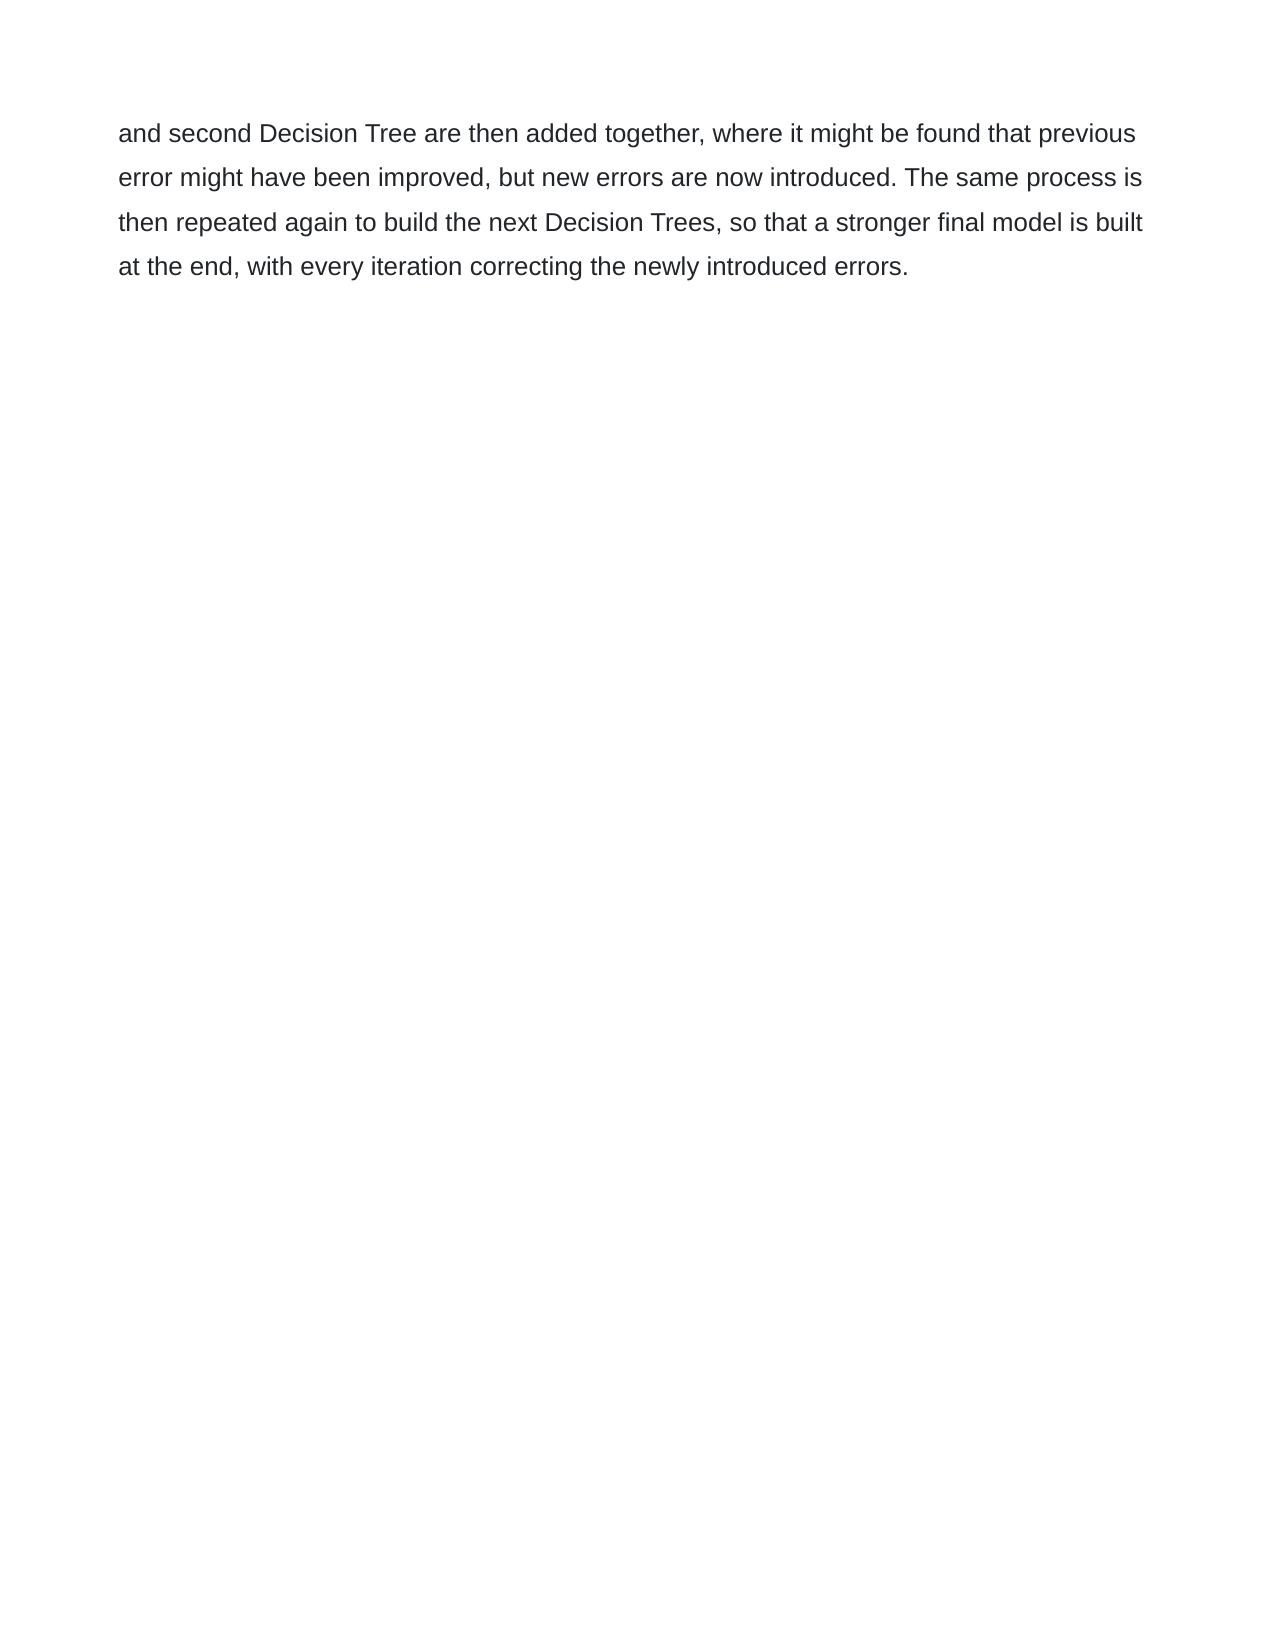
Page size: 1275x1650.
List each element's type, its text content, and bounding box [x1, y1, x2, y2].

text and second Decision Tree are then added together, where it might be found that previous error might have been improved, but new errors are now introduced. The same process is then repeated again to build the next Decision Trees, so that a stronger final model is built at the end, with every iteration correcting the newly introduced errors. [118, 118, 1157, 281]
